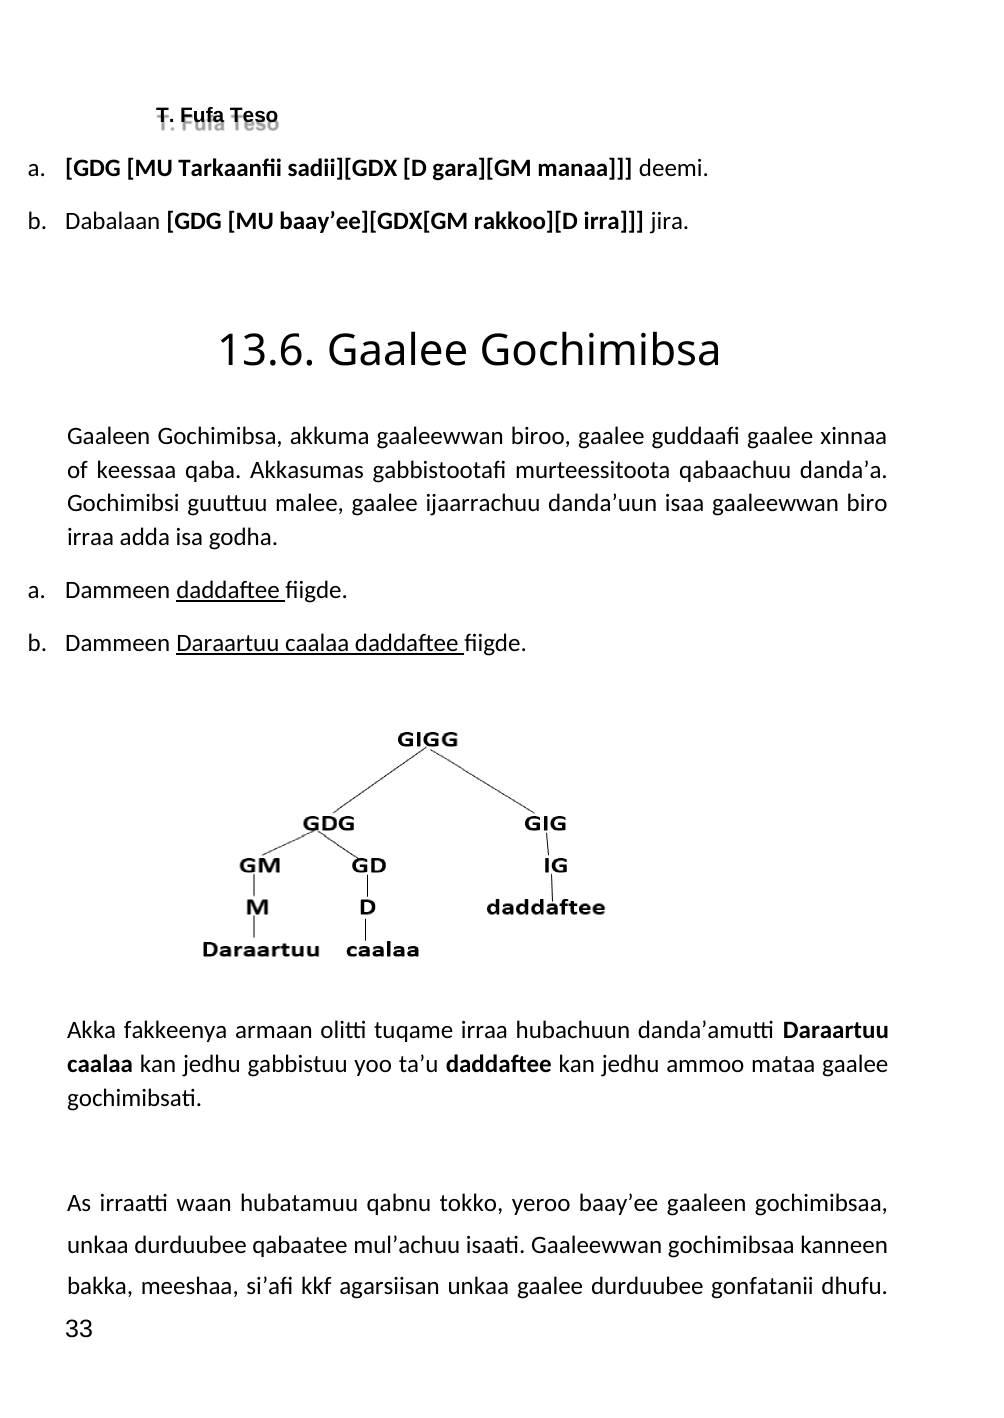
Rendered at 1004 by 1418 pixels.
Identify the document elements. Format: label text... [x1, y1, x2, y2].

text Gaaleen Gochimibsa, akkuma gaaleewwan biroo, gaalee guddaafi gaalee xinnaa of keessaa qaba. Akkasumas gabbistootafi murteessitoota qabaachuu danda’a. Gochimibsi guuttuu malee, gaalee ijaarrachuu danda’uun isaa gaaleewwan biro irraa adda isa godha. [67, 420, 889, 551]
subtitle 13.6. Gaalee Gochimibsa [65, 319, 895, 378]
text As irraatti waan hubatamuu qabnu tokko, yeroo baay’ee gaaleen gochimibsaa, unkaa durduubee qabaatee mul’achuu isaati. Gaaleewwan gochimibsaa kanneen bakka, meeshaa, si’afi kkf agarsiisan unkaa gaalee durduubee gonfatanii dhufu. [67, 1187, 889, 1301]
list Dabalaan [GDG [MU baay’ee][GDX[GM rakkoo][D irra]]] jira. [27, 205, 892, 236]
list [GDG [MU Tarkaanfii sadii][GDX [D gara][GM manaa]]] deemi. [27, 152, 892, 183]
list Dammeen Daraartuu caalaa daddaftee fiigde. [27, 627, 892, 657]
text Akka fakkeenya armaan olitti tuqame irraa hubachuun danda’amutti Daraartuu caalaa kan jedhu gabbistuu yoo ta’u daddaftee kan jedhu ammoo mataa gaalee gochimibsati. [67, 1015, 889, 1112]
picture [85, 659, 794, 1013]
list Dammeen daddaftee fiigde. [27, 574, 892, 604]
picture [142, 102, 311, 149]
